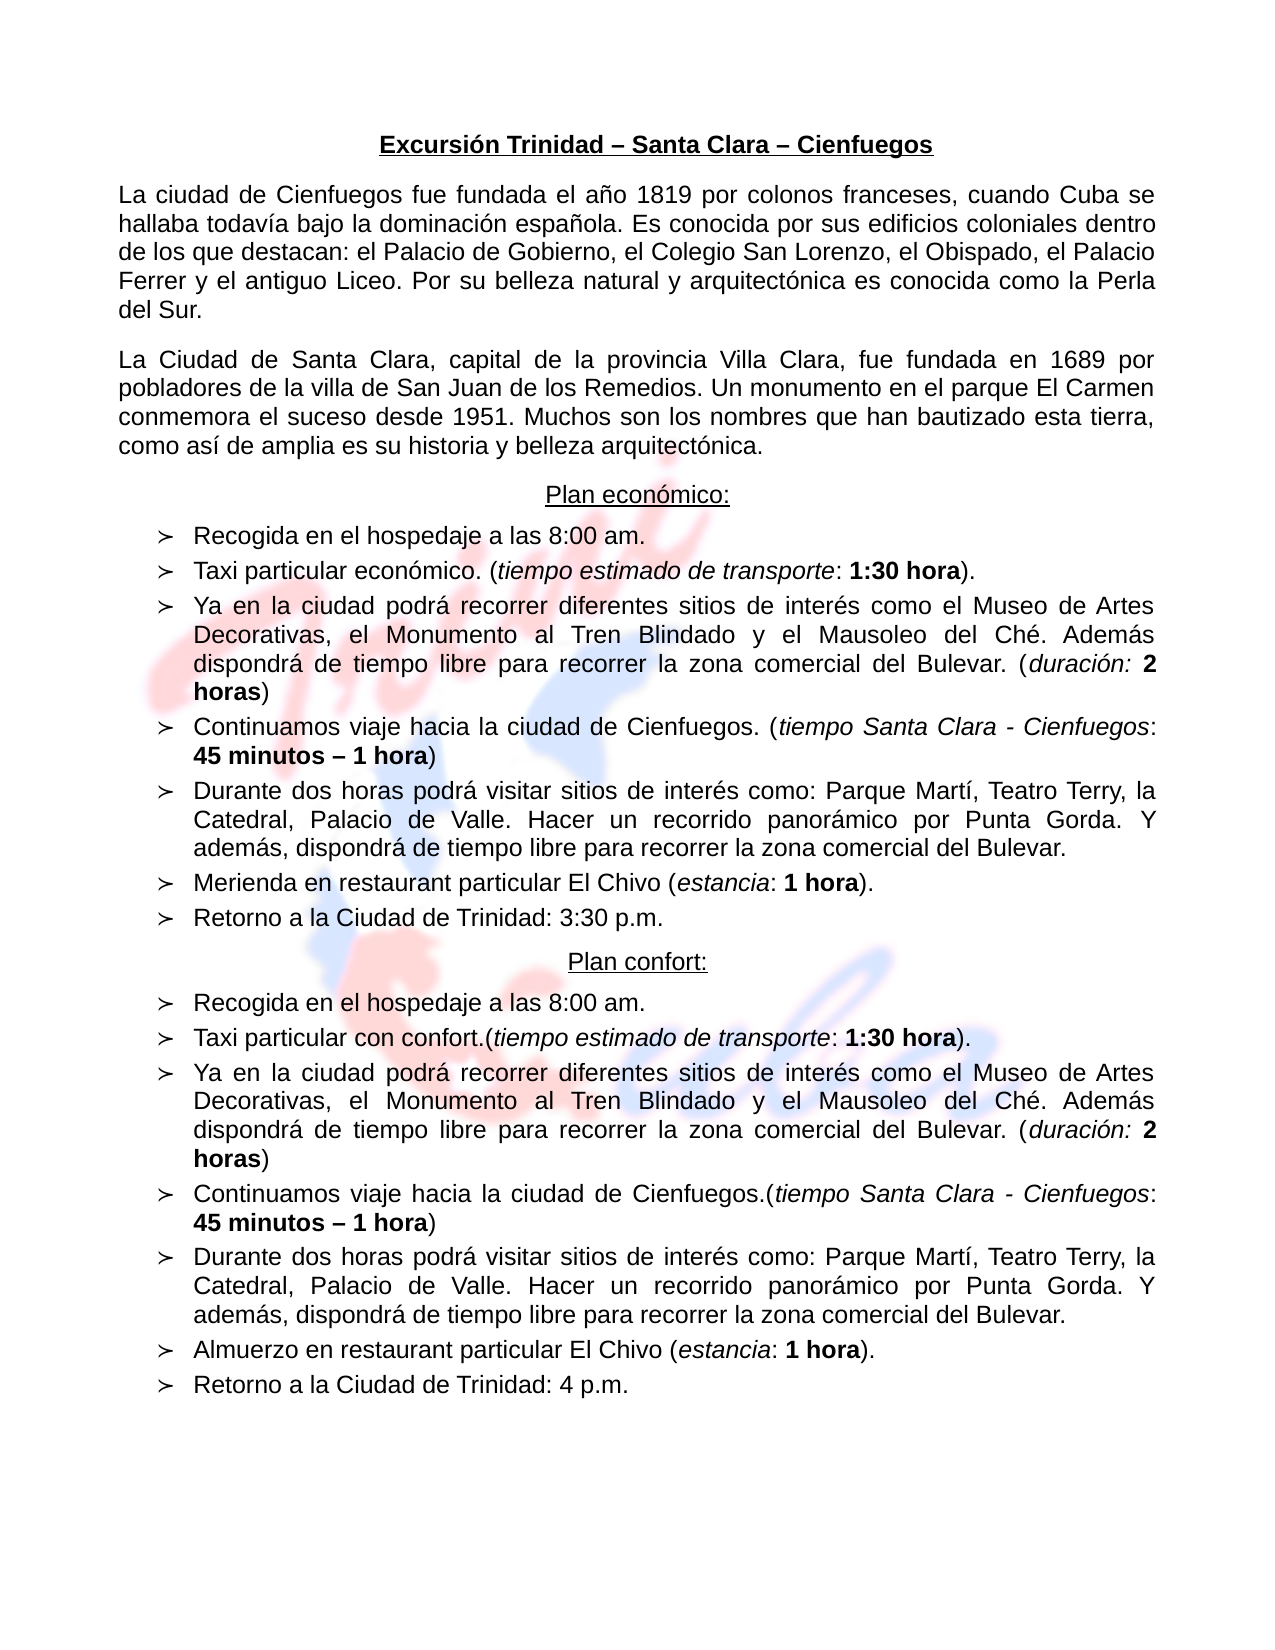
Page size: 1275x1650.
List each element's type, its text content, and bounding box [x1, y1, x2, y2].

text Plan económico: [1128, 481, 1157, 509]
list Retorno a la Ciudad de Trinidad: 4 p.m. [156, 1369, 1157, 1398]
text Excursión Trinidad – Santa Clara – Cienfuegos [156, 130, 1157, 159]
list Almuerzo en restaurant particular El Chivo (estancia: 1 hora). [156, 1335, 1157, 1363]
list Retorno a la Ciudad de Trinidad: 3:30 p.m. [1128, 903, 1157, 932]
list Recogida en el hospedaje a las 8:00 am. [1128, 521, 1157, 550]
text La ciudad de Cienfuegos fue fundada el año 1819 por colonos franceses, cuando Cuba se hallaba todavía bajo la dominación española. Es conocida por sus edificios coloniales dentro de los que destacan: el Palacio de Gobierno, el Colegio San Lorenzo, el Obispado, el Palacio Ferrer y el antiguo Liceo. Por su belleza natural y arquitectónica es conocida como la Perla del Sur. [118, 180, 1157, 324]
list Recogida en el hospedaje a las 8:00 am. [1128, 988, 1157, 1017]
text Plan confort: [1128, 947, 1157, 976]
list Durante dos horas podrá visitar sitios de interés como: Parque Martí, Teatro Terry, la Catedral, Palacio de Valle. Hacer un recorrido panorámico por Punta Gorda. Y además, dispondrá de tiempo libre para recorrer la zona comercial del Bulevar. [156, 1242, 1157, 1329]
text La Ciudad de Santa Clara, capital de la provincia Villa Clara, fue fundada en 1689 por pobladores de la villa de San Juan de los Remedios. Un monumento en el parque El Carmen conmemora el suceso desde 1951. Muchos son los nombres que han bautizado esta tierra, como así de amplia es su historia y belleza arquitectónica. [118, 344, 1157, 459]
list Continuamos viaje hacia la ciudad de Cienfuegos.(tiempo Santa Clara - Cienfuegos: 45 minutos – 1 hora) [156, 1179, 1157, 1236]
